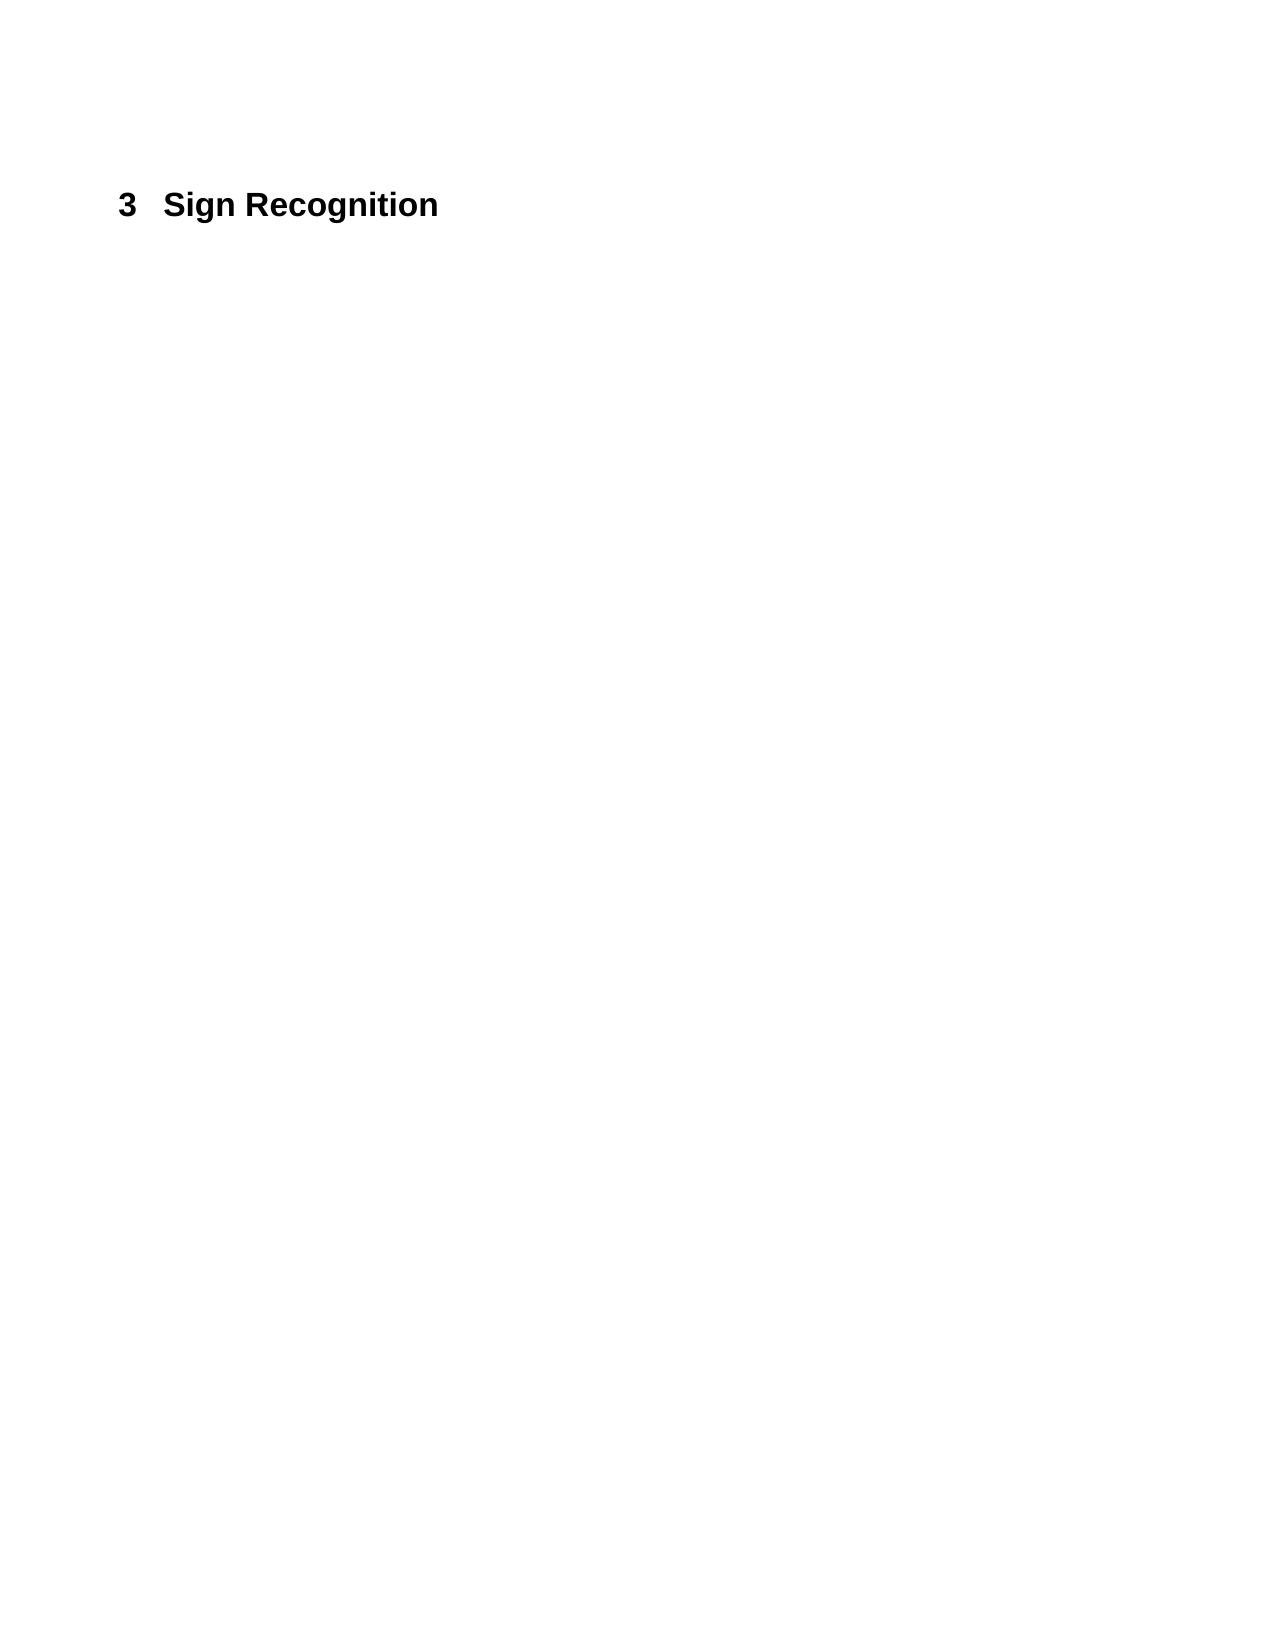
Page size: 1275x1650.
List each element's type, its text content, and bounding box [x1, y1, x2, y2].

subtitle Sign Recognition [118, 184, 1157, 223]
